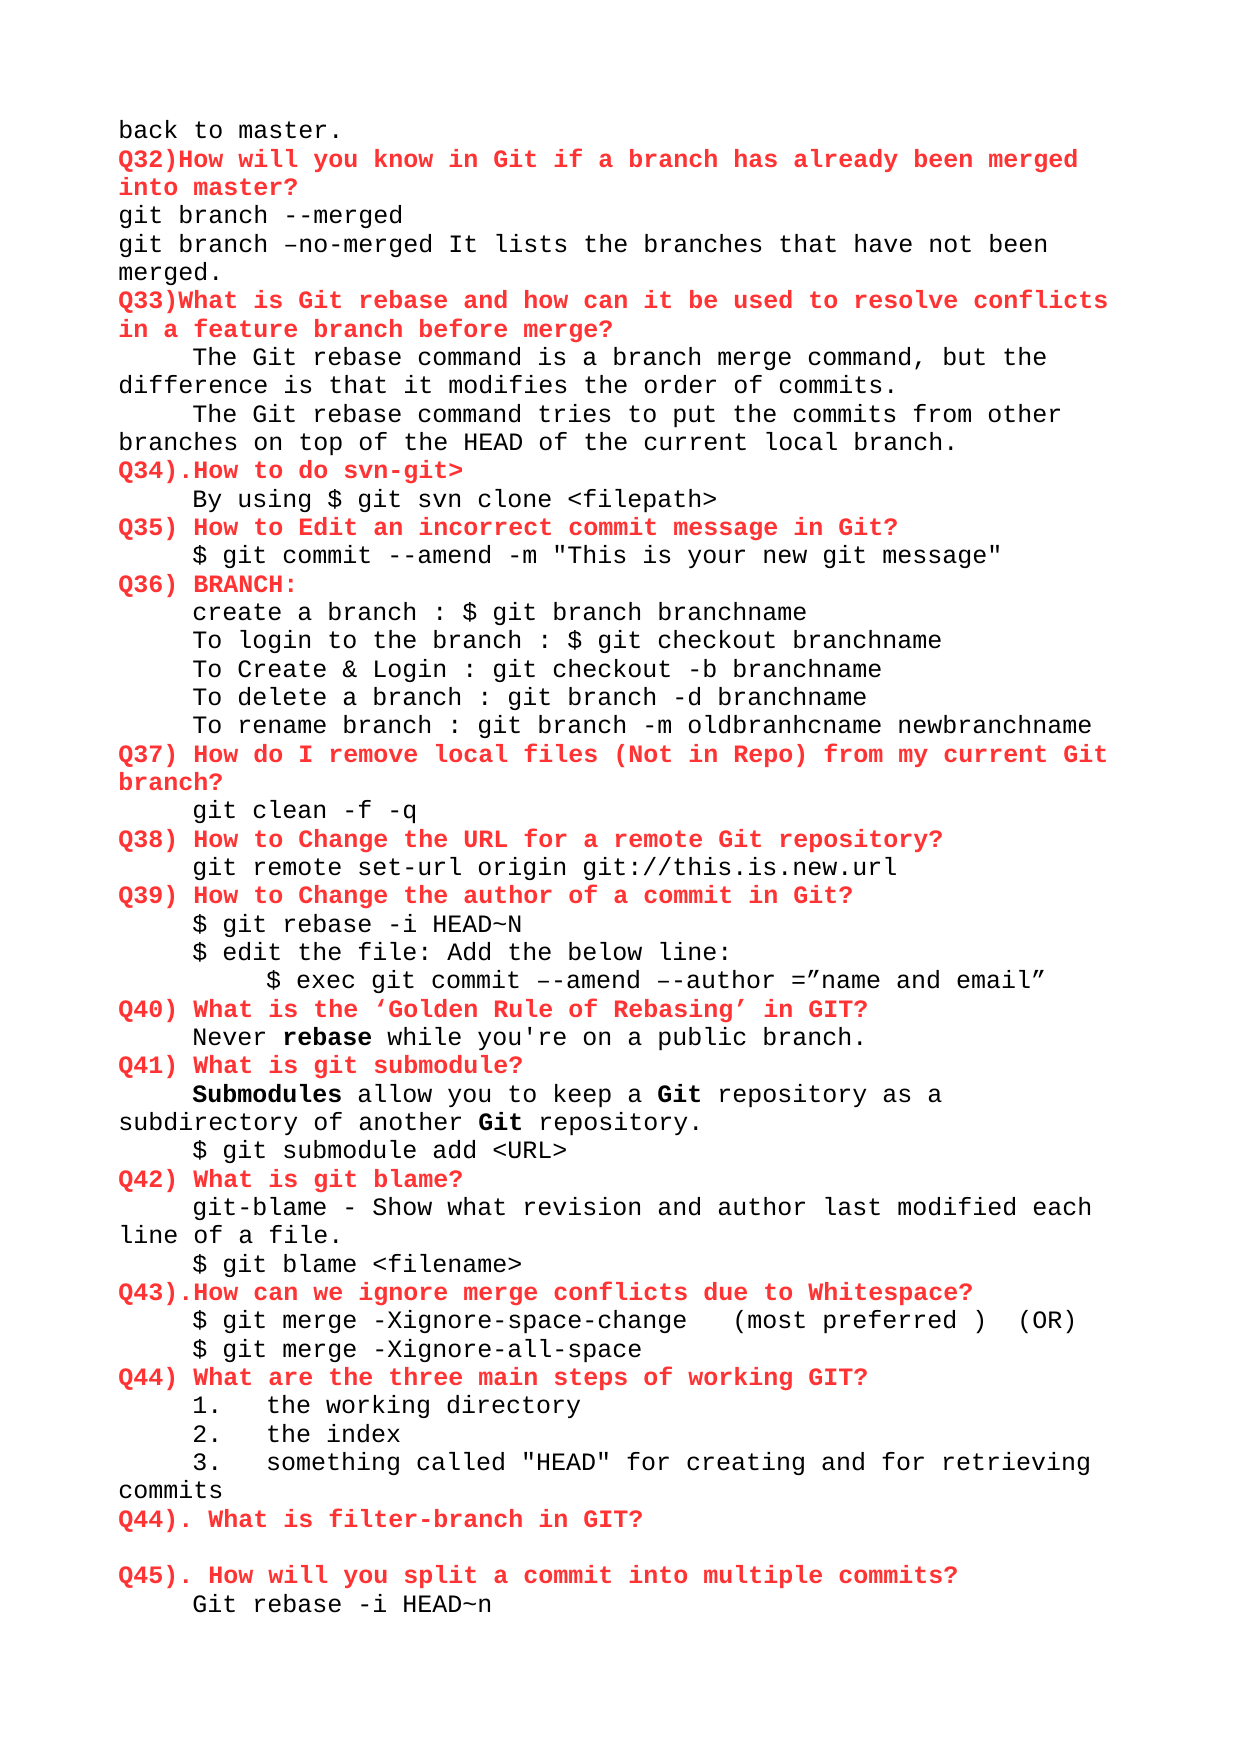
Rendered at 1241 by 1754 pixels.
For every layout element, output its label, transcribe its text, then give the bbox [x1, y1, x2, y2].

text back to master. [118, 118, 1122, 146]
text To Create & Login : git checkout -b branchname [118, 656, 1122, 685]
text Q44). What is filter-branch in GIT? [118, 1506, 1122, 1535]
text The Git rebase command tries to put the commits from other branches on top of the HEAD of the current local branch. [118, 401, 1122, 458]
text Q33)What is Git rebase and how can it be used to resolve conflicts in a feature branch before merge? [118, 288, 1122, 345]
text Q36) BRANCH: [118, 571, 1122, 600]
text $ git merge -Xignore-space-change (most preferred ) (OR) [118, 1308, 1122, 1336]
text 3. something called "HEAD" for creating and for retrieving commits [118, 1450, 1122, 1506]
text git branch --merged [118, 203, 1122, 231]
text Submodules allow you to keep a Git repository as a subdirectory of another Git repository. [118, 1081, 1122, 1138]
text $ exec git commit –-amend –-author =”name and email” [118, 968, 1122, 996]
text $ git blame <filename> [118, 1251, 1122, 1280]
text git remote set-url origin git://this.is.new.url [118, 855, 1122, 883]
text git branch –no-merged It lists the branches that have not been merged. [118, 231, 1122, 288]
text $ git submodule add <URL> [118, 1138, 1122, 1166]
text git clean -f -q [118, 798, 1122, 826]
text Q34).How to do svn-git> [118, 458, 1122, 486]
text create a branch : $ git branch branchname [118, 600, 1122, 628]
text By using $ git svn clone <filepath> [118, 486, 1122, 515]
text Q38) How to Change the URL for a remote Git repository? [118, 826, 1122, 855]
text Q39) How to Change the author of a commit in Git? [118, 883, 1122, 911]
text $ git merge -Xignore-all-space [118, 1336, 1122, 1365]
text $ git rebase -i HEAD~N [118, 911, 1122, 940]
text $ edit the file: Add the below line: [118, 940, 1122, 968]
text The Git rebase command is a branch merge command, but the difference is that it modifies the order of commits. [118, 345, 1122, 401]
text To rename branch : git branch -m oldbranhcname newbranchname [118, 713, 1122, 741]
text $ git commit --amend -m "This is your new git message" [118, 543, 1122, 571]
text Never rebase while you're on a public branch. [118, 1025, 1122, 1053]
text Q42) What is git blame? [118, 1166, 1122, 1195]
text Q43).How can we ignore merge conflicts due to Whitespace? [118, 1280, 1122, 1308]
text Q35) How to Edit an incorrect commit message in Git? [118, 515, 1122, 543]
text Q37) How do I remove local files (Not in Repo) from my current Git branch? [118, 741, 1122, 798]
text Q44) What are the three main steps of working GIT? [118, 1365, 1122, 1393]
text 1. the working directory [118, 1393, 1122, 1421]
text Q45). How will you split a commit into multiple commits? [118, 1563, 1122, 1591]
text Git rebase -i HEAD~n [118, 1591, 1122, 1620]
text git-blame - Show what revision and author last modified each line of a file. [118, 1195, 1122, 1251]
text To login to the branch : $ git checkout branchname [118, 628, 1122, 656]
text To delete a branch : git branch -d branchname [118, 685, 1122, 713]
text Q32)How will you know in Git if a branch has already been merged into master? [118, 146, 1122, 203]
text Q40) What is the ‘Golden Rule of Rebasing’ in GIT? [118, 996, 1122, 1025]
text 2. the index [118, 1421, 1122, 1450]
text Q41) What is git submodule? [118, 1053, 1122, 1081]
